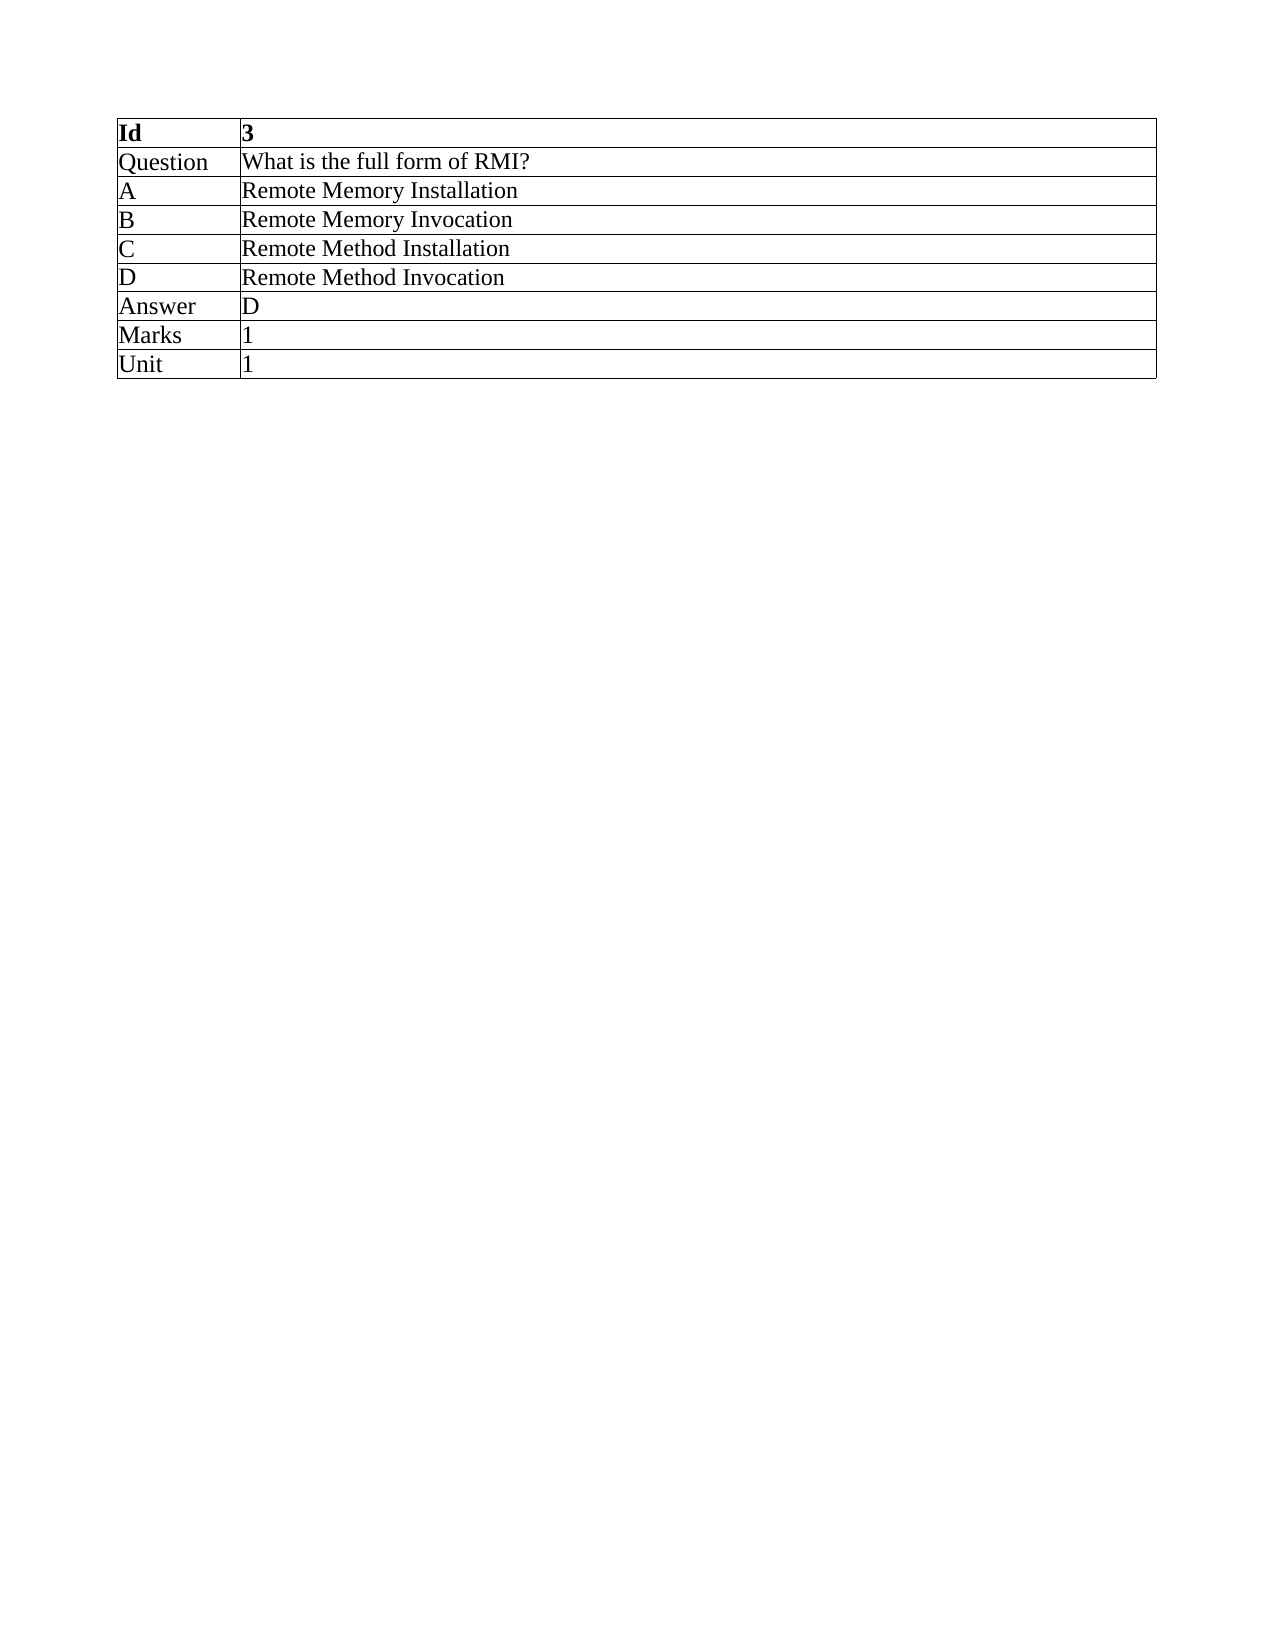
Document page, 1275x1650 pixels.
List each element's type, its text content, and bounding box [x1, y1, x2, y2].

table_cell C [118, 235, 240, 262]
table_cell Unit [118, 350, 240, 378]
table_header Id [118, 119, 240, 147]
table_cell Remote Method Invocation [241, 264, 1156, 291]
table_cell B [118, 206, 240, 233]
table_header 3 [241, 119, 1156, 147]
table_cell A [118, 177, 240, 205]
table_cell Answer [118, 292, 240, 320]
table_cell 1 [241, 321, 1156, 349]
table_cell Question [118, 148, 240, 176]
table_cell D [118, 264, 240, 291]
table_cell D [241, 292, 1156, 320]
table_cell What is the full form of RMI? [241, 148, 1156, 176]
table_cell Remote Method Installation [241, 235, 1156, 262]
table_cell Remote Memory Invocation [241, 206, 1156, 233]
table_cell Remote Memory Installation [241, 177, 1156, 205]
table_cell 1 [241, 350, 1156, 378]
table_cell Marks [118, 321, 240, 349]
